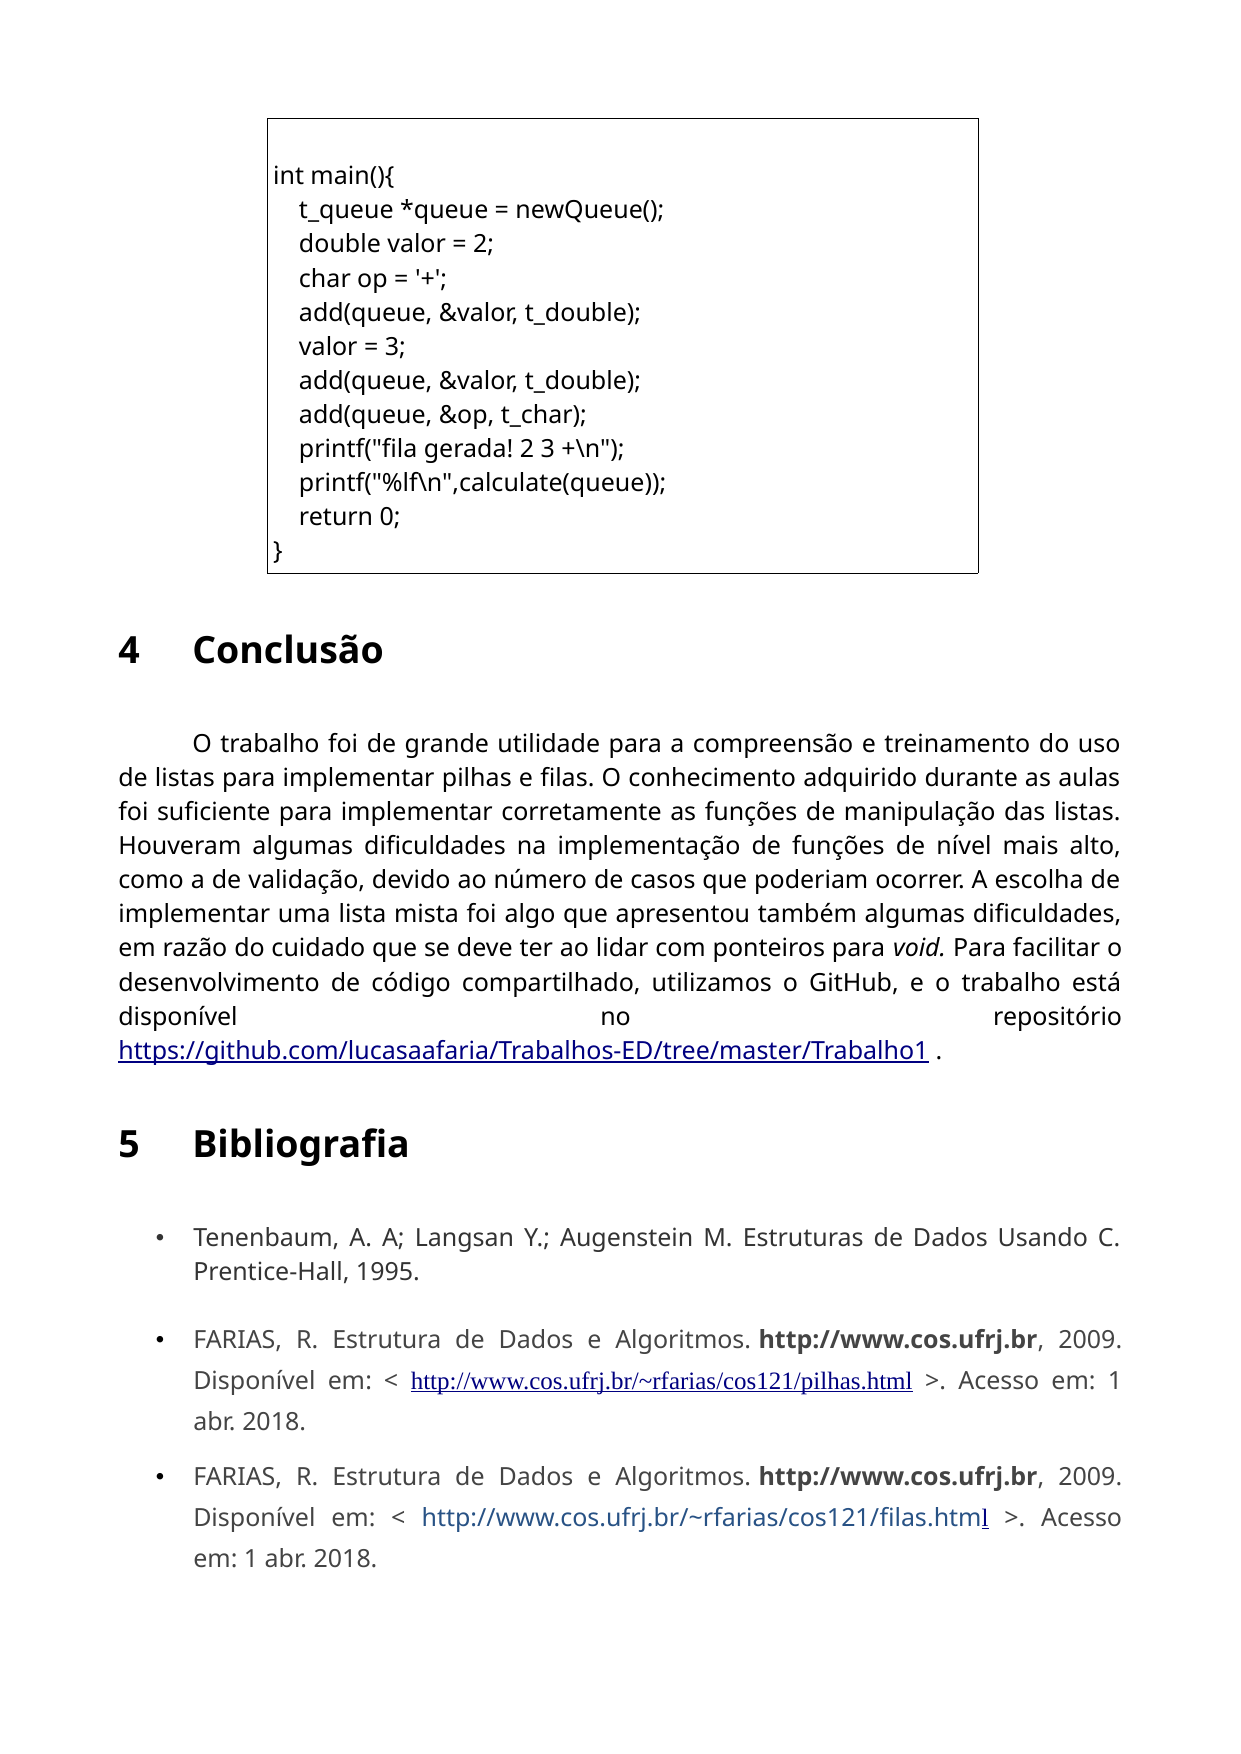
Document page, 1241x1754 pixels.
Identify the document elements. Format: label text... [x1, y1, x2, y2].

list FARIAS, R. Estrutura de Dados e Algoritmos. http://www.cos.ufrj.br, 2009. Disponível em: < http://www.cos.ufrj.br/~rfarias/cos121/filas.html >. Acesso em: 1 abr. 2018. [156, 1459, 1122, 1574]
list FARIAS, R. Estrutura de Dados e Algoritmos. http://www.cos.ufrj.br, 2009. Disponível em: < http://www.cos.ufrj.br/~rfarias/cos121/pilhas.html >. Acesso em: 1 abr. 2018. [156, 1322, 1122, 1437]
text 4 Conclusão [118, 624, 1122, 675]
table_header int main(){ t_queue *queue = newQueue(); double valor = 2; char op = '+'; add(queue, &valor, t_double); valor = 3; add(queue, &valor, t_double); add(queue, &op, t_char); printf("fila gerada! 2 3 +\n"); printf("%lf\n",calculate(queue)); return 0; } [268, 119, 978, 572]
list Tenenbaum, A. A; Langsan Y.; Augenstein M. Estruturas de Dados Usando C. Prentice-Hall, 1995. [156, 1219, 1122, 1288]
text 5 Bibliografia [118, 1117, 1122, 1168]
text O trabalho foi de grande utilidade para a compreensão e treinamento do uso de listas para implementar pilhas e filas. O conhecimento adquirido durante as aulas foi suficiente para implementar corretamente as funções de manipulação das listas. Houveram algumas dificuldades na implementação de funções de nível mais alto, como a de validação, devido ao número de casos que poderiam ocorrer. A escolha de implementar uma lista mista foi algo que apresentou também algumas dificuldades, em razão do cuidado que se deve ter ao lidar com ponteiros para void. Para facilitar o desenvolvimento de código compartilhado, utilizamos o GitHub, e o trabalho está disponível no repositório https://github.com/lucasaafaria/Trabalhos-ED/tree/master/Trabalho1 . [118, 726, 1122, 1066]
